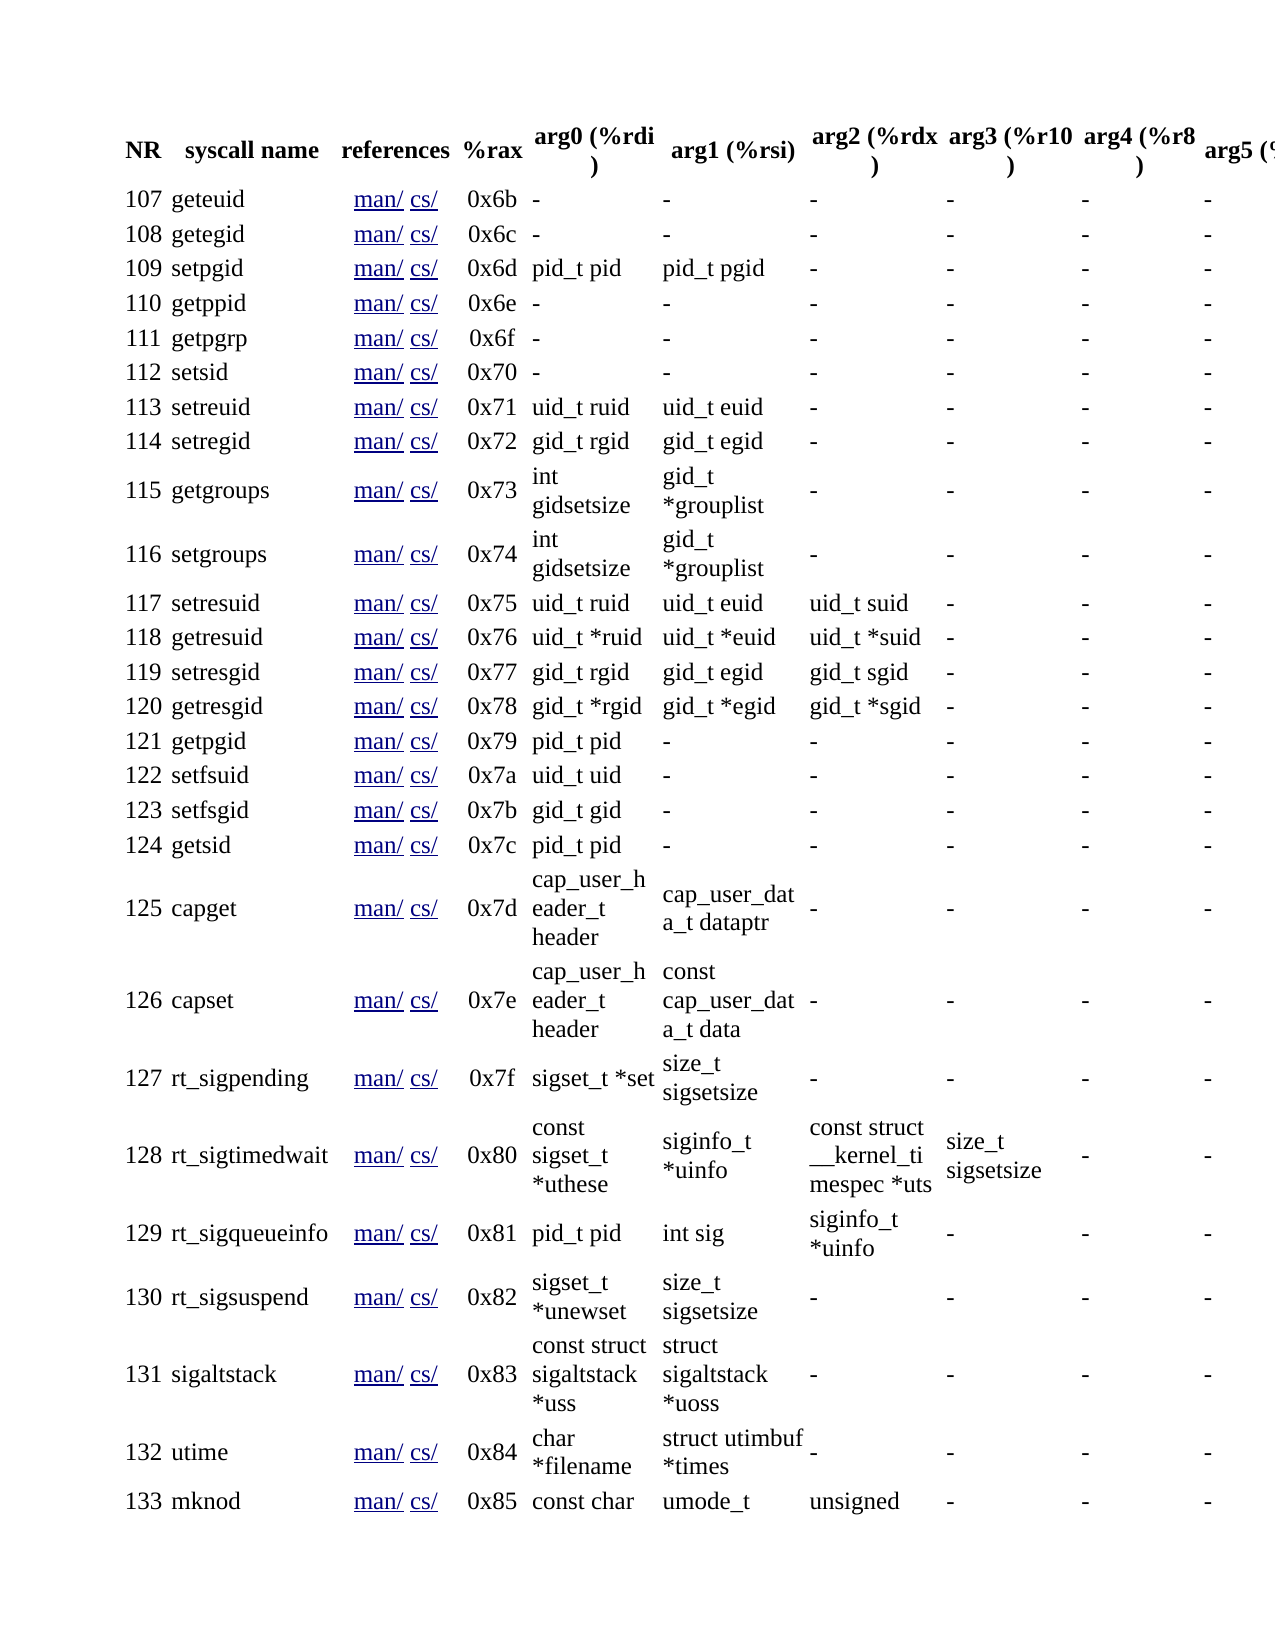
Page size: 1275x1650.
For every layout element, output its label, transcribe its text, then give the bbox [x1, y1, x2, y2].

table_cell - [943, 354, 1078, 389]
table_cell - [660, 181, 806, 216]
table_cell 0x7c [455, 827, 529, 861]
table_cell const cap_user_data_t data [660, 954, 806, 1046]
table_cell uid_t uid [529, 758, 659, 792]
table_cell - [1201, 389, 1275, 423]
table_cell - [1078, 1264, 1201, 1328]
table_cell gid_t *sgid [806, 689, 943, 723]
table_cell 0x6c [455, 216, 529, 251]
table_cell 0x83 [455, 1328, 529, 1420]
table_cell pid_t pid [529, 1201, 659, 1264]
table_cell 0x6d [455, 251, 529, 285]
table_cell - [1078, 285, 1201, 320]
table_cell gid_t egid [660, 654, 806, 688]
table_cell - [943, 1420, 1078, 1483]
table_cell - [1201, 521, 1275, 585]
table_cell - [806, 285, 943, 320]
table_cell 0x77 [455, 654, 529, 688]
table_cell setfsuid [168, 758, 336, 792]
table_cell - [806, 354, 943, 389]
table_cell - [1078, 251, 1201, 285]
table_cell - [660, 216, 806, 251]
table_cell - [1078, 619, 1201, 654]
table_cell 0x70 [455, 354, 529, 389]
table_cell sigaltstack [168, 1328, 336, 1420]
table_cell - [806, 827, 943, 861]
table_cell setregid [168, 424, 336, 458]
table_cell - [529, 216, 659, 251]
table_cell man/ cs/ [336, 1109, 455, 1201]
table_cell man/ cs/ [336, 723, 455, 758]
table_cell man/ cs/ [336, 585, 455, 619]
table_cell cap_user_data_t dataptr [660, 861, 806, 953]
table_cell size_t sigsetsize [660, 1264, 806, 1328]
table_cell 0x7d [455, 861, 529, 953]
table_cell 120 [118, 689, 168, 723]
table_cell 0x7a [455, 758, 529, 792]
table_cell 108 [118, 216, 168, 251]
table_header arg1 (%rsi) [660, 118, 806, 181]
table_cell mknod [168, 1483, 336, 1518]
table_header %rax [455, 118, 529, 181]
table_cell man/ cs/ [336, 1420, 455, 1483]
table_cell - [1078, 723, 1201, 758]
table_cell - [1078, 585, 1201, 619]
table_cell - [1078, 320, 1201, 354]
table_cell man/ cs/ [336, 521, 455, 585]
table_cell 110 [118, 285, 168, 320]
table_cell sigset_t *set [529, 1046, 659, 1109]
table_cell - [806, 251, 943, 285]
table_cell struct utimbuf *times [660, 1420, 806, 1483]
table_cell 132 [118, 1420, 168, 1483]
table_cell 130 [118, 1264, 168, 1328]
table_cell 117 [118, 585, 168, 619]
table_cell - [806, 1420, 943, 1483]
table_cell man/ cs/ [336, 1483, 455, 1518]
table_cell int gidsetsize [529, 458, 659, 521]
table_cell 122 [118, 758, 168, 792]
table_cell rt_sigpending [168, 1046, 336, 1109]
table_cell - [806, 216, 943, 251]
table_cell - [943, 861, 1078, 953]
table_cell - [943, 181, 1078, 216]
table_cell gid_t egid [660, 424, 806, 458]
table_cell - [806, 521, 943, 585]
table_cell - [1201, 827, 1275, 861]
table_header references [336, 118, 455, 181]
table_cell umode_t [660, 1483, 806, 1518]
table_cell rt_sigsuspend [168, 1264, 336, 1328]
table_cell getpgrp [168, 320, 336, 354]
table_cell - [529, 320, 659, 354]
table_cell 112 [118, 354, 168, 389]
table_cell 113 [118, 389, 168, 423]
table_header arg3 (%r10) [943, 118, 1078, 181]
table_cell - [806, 1264, 943, 1328]
table_cell 124 [118, 827, 168, 861]
table_cell - [1078, 861, 1201, 953]
table_cell pid_t pid [529, 827, 659, 861]
table_cell - [1201, 1483, 1275, 1518]
table_cell pid_t pid [529, 723, 659, 758]
table_cell 0x78 [455, 689, 529, 723]
table_cell capget [168, 861, 336, 953]
table_cell - [1201, 585, 1275, 619]
table_cell setpgid [168, 251, 336, 285]
table_cell man/ cs/ [336, 954, 455, 1046]
table_cell man/ cs/ [336, 424, 455, 458]
table_cell geteuid [168, 181, 336, 216]
table_cell 0x74 [455, 521, 529, 585]
table_cell getsid [168, 827, 336, 861]
table_cell gid_t rgid [529, 654, 659, 688]
table_cell 0x84 [455, 1420, 529, 1483]
table_cell getpgid [168, 723, 336, 758]
table_cell 0x79 [455, 723, 529, 758]
table_header arg5 (%r9) [1201, 118, 1275, 181]
table_cell - [1201, 723, 1275, 758]
table_cell 0x6f [455, 320, 529, 354]
table_cell uid_t euid [660, 389, 806, 423]
table_cell gid_t sgid [806, 654, 943, 688]
table_cell 129 [118, 1201, 168, 1264]
table_cell - [660, 827, 806, 861]
table_cell - [1201, 181, 1275, 216]
table_cell capset [168, 954, 336, 1046]
table_cell - [660, 792, 806, 827]
table_cell - [1078, 181, 1201, 216]
table_cell man/ cs/ [336, 861, 455, 953]
table_cell 125 [118, 861, 168, 953]
table_cell - [1201, 1328, 1275, 1420]
table_cell - [943, 758, 1078, 792]
table_cell 0x72 [455, 424, 529, 458]
table_cell man/ cs/ [336, 181, 455, 216]
table_cell 121 [118, 723, 168, 758]
table_cell man/ cs/ [336, 827, 455, 861]
table_cell - [1201, 424, 1275, 458]
table_cell const char [529, 1483, 659, 1518]
table_cell - [943, 1328, 1078, 1420]
table_cell 123 [118, 792, 168, 827]
table_cell siginfo_t *uinfo [660, 1109, 806, 1201]
table_cell - [806, 723, 943, 758]
table_cell pid_t pgid [660, 251, 806, 285]
table_cell man/ cs/ [336, 619, 455, 654]
table_cell uid_t ruid [529, 585, 659, 619]
table_cell - [1078, 827, 1201, 861]
table_cell man/ cs/ [336, 689, 455, 723]
table_cell cap_user_header_t header [529, 954, 659, 1046]
table_cell - [806, 389, 943, 423]
table_cell - [943, 1264, 1078, 1328]
table_cell - [1078, 689, 1201, 723]
table_cell - [943, 458, 1078, 521]
table_cell 107 [118, 181, 168, 216]
table_cell setgroups [168, 521, 336, 585]
table_cell utime [168, 1420, 336, 1483]
table_cell getgroups [168, 458, 336, 521]
table_cell 118 [118, 619, 168, 654]
table_cell - [1201, 954, 1275, 1046]
table_cell - [806, 458, 943, 521]
table_cell - [943, 389, 1078, 423]
table_cell man/ cs/ [336, 389, 455, 423]
table_cell - [806, 320, 943, 354]
table_cell - [1078, 458, 1201, 521]
table_cell siginfo_t *uinfo [806, 1201, 943, 1264]
table_header arg4 (%r8) [1078, 118, 1201, 181]
table_cell man/ cs/ [336, 1328, 455, 1420]
table_cell - [1201, 654, 1275, 688]
table_cell man/ cs/ [336, 1264, 455, 1328]
table_cell 114 [118, 424, 168, 458]
table_cell man/ cs/ [336, 654, 455, 688]
table_cell - [660, 354, 806, 389]
table_cell 115 [118, 458, 168, 521]
table_cell const struct sigaltstack *uss [529, 1328, 659, 1420]
table_cell 0x81 [455, 1201, 529, 1264]
table_cell 131 [118, 1328, 168, 1420]
table_cell gid_t *grouplist [660, 458, 806, 521]
table_cell getppid [168, 285, 336, 320]
table_cell - [1201, 1109, 1275, 1201]
table_cell - [943, 723, 1078, 758]
table_cell size_t sigsetsize [943, 1109, 1078, 1201]
table_header arg0 (%rdi) [529, 118, 659, 181]
table_cell - [943, 1046, 1078, 1109]
table_cell - [943, 285, 1078, 320]
table_cell man/ cs/ [336, 792, 455, 827]
table_cell rt_sigtimedwait [168, 1109, 336, 1201]
table_cell - [529, 285, 659, 320]
table_cell - [1078, 954, 1201, 1046]
table_header arg2 (%rdx) [806, 118, 943, 181]
table_cell - [1201, 1264, 1275, 1328]
table_cell 0x71 [455, 389, 529, 423]
table_cell - [1201, 861, 1275, 953]
table_cell 119 [118, 654, 168, 688]
table_header NR [118, 118, 168, 181]
table_cell - [1201, 1420, 1275, 1483]
table_cell - [1201, 354, 1275, 389]
table_cell - [660, 758, 806, 792]
table_cell - [1078, 1328, 1201, 1420]
table_cell - [1078, 521, 1201, 585]
table_cell uid_t *suid [806, 619, 943, 654]
table_cell - [660, 320, 806, 354]
table_cell 128 [118, 1109, 168, 1201]
table_cell - [1201, 1201, 1275, 1264]
table_cell - [943, 585, 1078, 619]
table_cell getresuid [168, 619, 336, 654]
table_cell cap_user_header_t header [529, 861, 659, 953]
table_cell 0x7f [455, 1046, 529, 1109]
table_cell gid_t *grouplist [660, 521, 806, 585]
table_cell - [1078, 1201, 1201, 1264]
table_cell int gidsetsize [529, 521, 659, 585]
table_cell 0x6b [455, 181, 529, 216]
table_cell int sig [660, 1201, 806, 1264]
table_cell - [943, 792, 1078, 827]
table_cell gid_t gid [529, 792, 659, 827]
table_cell - [806, 861, 943, 953]
table_cell - [1201, 285, 1275, 320]
table_cell man/ cs/ [336, 354, 455, 389]
table_cell uid_t *euid [660, 619, 806, 654]
table_cell gid_t *rgid [529, 689, 659, 723]
table_cell - [1201, 758, 1275, 792]
table_cell - [660, 723, 806, 758]
table_cell getresgid [168, 689, 336, 723]
table_cell - [943, 1483, 1078, 1518]
table_cell - [1201, 216, 1275, 251]
table_cell - [1201, 320, 1275, 354]
table_cell - [1078, 1109, 1201, 1201]
table_cell 116 [118, 521, 168, 585]
table_cell getegid [168, 216, 336, 251]
table_cell 0x85 [455, 1483, 529, 1518]
table_cell - [1201, 458, 1275, 521]
table_cell 0x7b [455, 792, 529, 827]
table_cell 0x76 [455, 619, 529, 654]
table_cell size_t sigsetsize [660, 1046, 806, 1109]
table_cell - [943, 424, 1078, 458]
table_cell - [529, 354, 659, 389]
table_cell pid_t pid [529, 251, 659, 285]
table_cell 0x75 [455, 585, 529, 619]
table_cell - [1201, 689, 1275, 723]
table_cell setresuid [168, 585, 336, 619]
table_cell 109 [118, 251, 168, 285]
table_cell - [1201, 1046, 1275, 1109]
table_cell man/ cs/ [336, 458, 455, 521]
table_cell - [943, 1201, 1078, 1264]
table_cell - [1078, 216, 1201, 251]
table_cell - [1201, 619, 1275, 654]
table_cell setresgid [168, 654, 336, 688]
table_cell const sigset_t *uthese [529, 1109, 659, 1201]
table_cell uid_t *ruid [529, 619, 659, 654]
table_cell - [1078, 1420, 1201, 1483]
table_cell - [1078, 654, 1201, 688]
table_cell - [1201, 792, 1275, 827]
table_cell - [529, 181, 659, 216]
table_cell rt_sigqueueinfo [168, 1201, 336, 1264]
table_cell - [1078, 758, 1201, 792]
table_cell - [806, 954, 943, 1046]
table_cell - [943, 521, 1078, 585]
table_cell - [806, 1328, 943, 1420]
table_cell - [1078, 389, 1201, 423]
table_cell - [1078, 354, 1201, 389]
table_cell man/ cs/ [336, 758, 455, 792]
table_cell - [943, 619, 1078, 654]
table_cell 126 [118, 954, 168, 1046]
table_cell - [943, 251, 1078, 285]
table_cell 0x80 [455, 1109, 529, 1201]
table_cell - [943, 689, 1078, 723]
table_cell - [943, 654, 1078, 688]
table_cell - [943, 216, 1078, 251]
table_cell man/ cs/ [336, 251, 455, 285]
table_cell uid_t suid [806, 585, 943, 619]
table_cell - [806, 181, 943, 216]
table_cell - [806, 792, 943, 827]
table_cell setfsgid [168, 792, 336, 827]
table_cell man/ cs/ [336, 285, 455, 320]
table_cell - [1078, 1483, 1201, 1518]
table_cell gid_t rgid [529, 424, 659, 458]
table_cell gid_t *egid [660, 689, 806, 723]
table_cell man/ cs/ [336, 1201, 455, 1264]
table_cell struct sigaltstack *uoss [660, 1328, 806, 1420]
table_cell 111 [118, 320, 168, 354]
table_cell - [806, 758, 943, 792]
table_cell 133 [118, 1483, 168, 1518]
table_cell 0x82 [455, 1264, 529, 1328]
table_cell - [1201, 251, 1275, 285]
table_cell - [1078, 424, 1201, 458]
table_cell - [1078, 1046, 1201, 1109]
table_cell 127 [118, 1046, 168, 1109]
table_cell uid_t euid [660, 585, 806, 619]
table_cell - [943, 954, 1078, 1046]
table_cell - [806, 1046, 943, 1109]
table_cell - [806, 424, 943, 458]
table_cell - [660, 285, 806, 320]
table_cell const struct __kernel_timespec *uts [806, 1109, 943, 1201]
table_cell man/ cs/ [336, 216, 455, 251]
table_cell setreuid [168, 389, 336, 423]
table_header syscall name [168, 118, 336, 181]
table_cell man/ cs/ [336, 320, 455, 354]
table_cell sigset_t *unewset [529, 1264, 659, 1328]
table_cell 0x6e [455, 285, 529, 320]
table_cell - [1078, 792, 1201, 827]
table_cell uid_t ruid [529, 389, 659, 423]
table_cell setsid [168, 354, 336, 389]
table_cell - [943, 827, 1078, 861]
table_cell man/ cs/ [336, 1046, 455, 1109]
table_cell - [943, 320, 1078, 354]
table_cell 0x7e [455, 954, 529, 1046]
table_cell 0x73 [455, 458, 529, 521]
table_cell char *filename [529, 1420, 659, 1483]
table_cell unsigned [806, 1483, 943, 1518]
